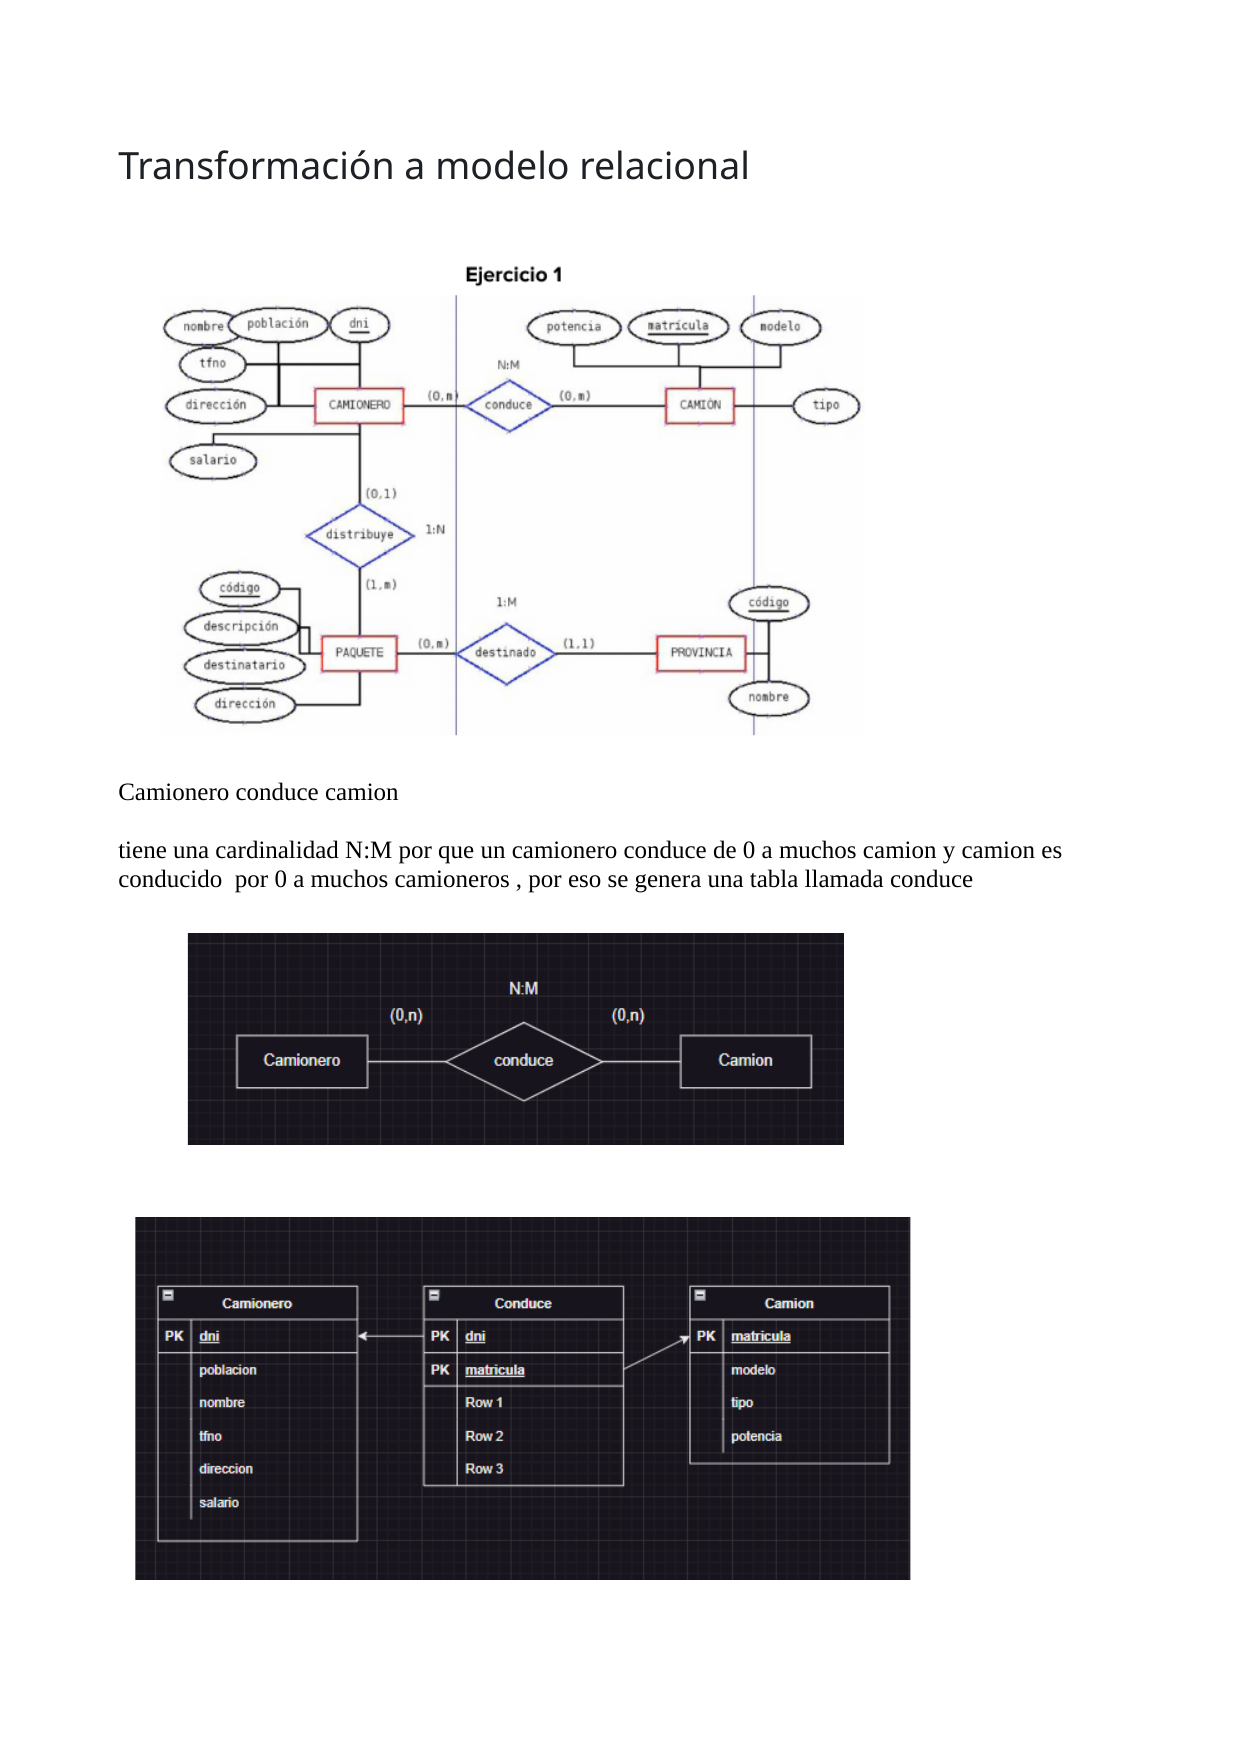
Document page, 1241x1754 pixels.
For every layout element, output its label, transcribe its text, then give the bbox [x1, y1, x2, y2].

subtitle Transformación a modelo relacional [118, 139, 1122, 190]
picture [128, 259, 871, 739]
text tiene una cardinalidad N:M por que un camionero conduce de 0 a muchos camion y camion es conducido por 0 a muchos camioneros , por eso se genera una tabla llamada conduce [118, 835, 1122, 892]
picture [187, 933, 844, 1145]
text Camionero conduce camion [118, 777, 1122, 806]
picture [135, 1217, 911, 1580]
